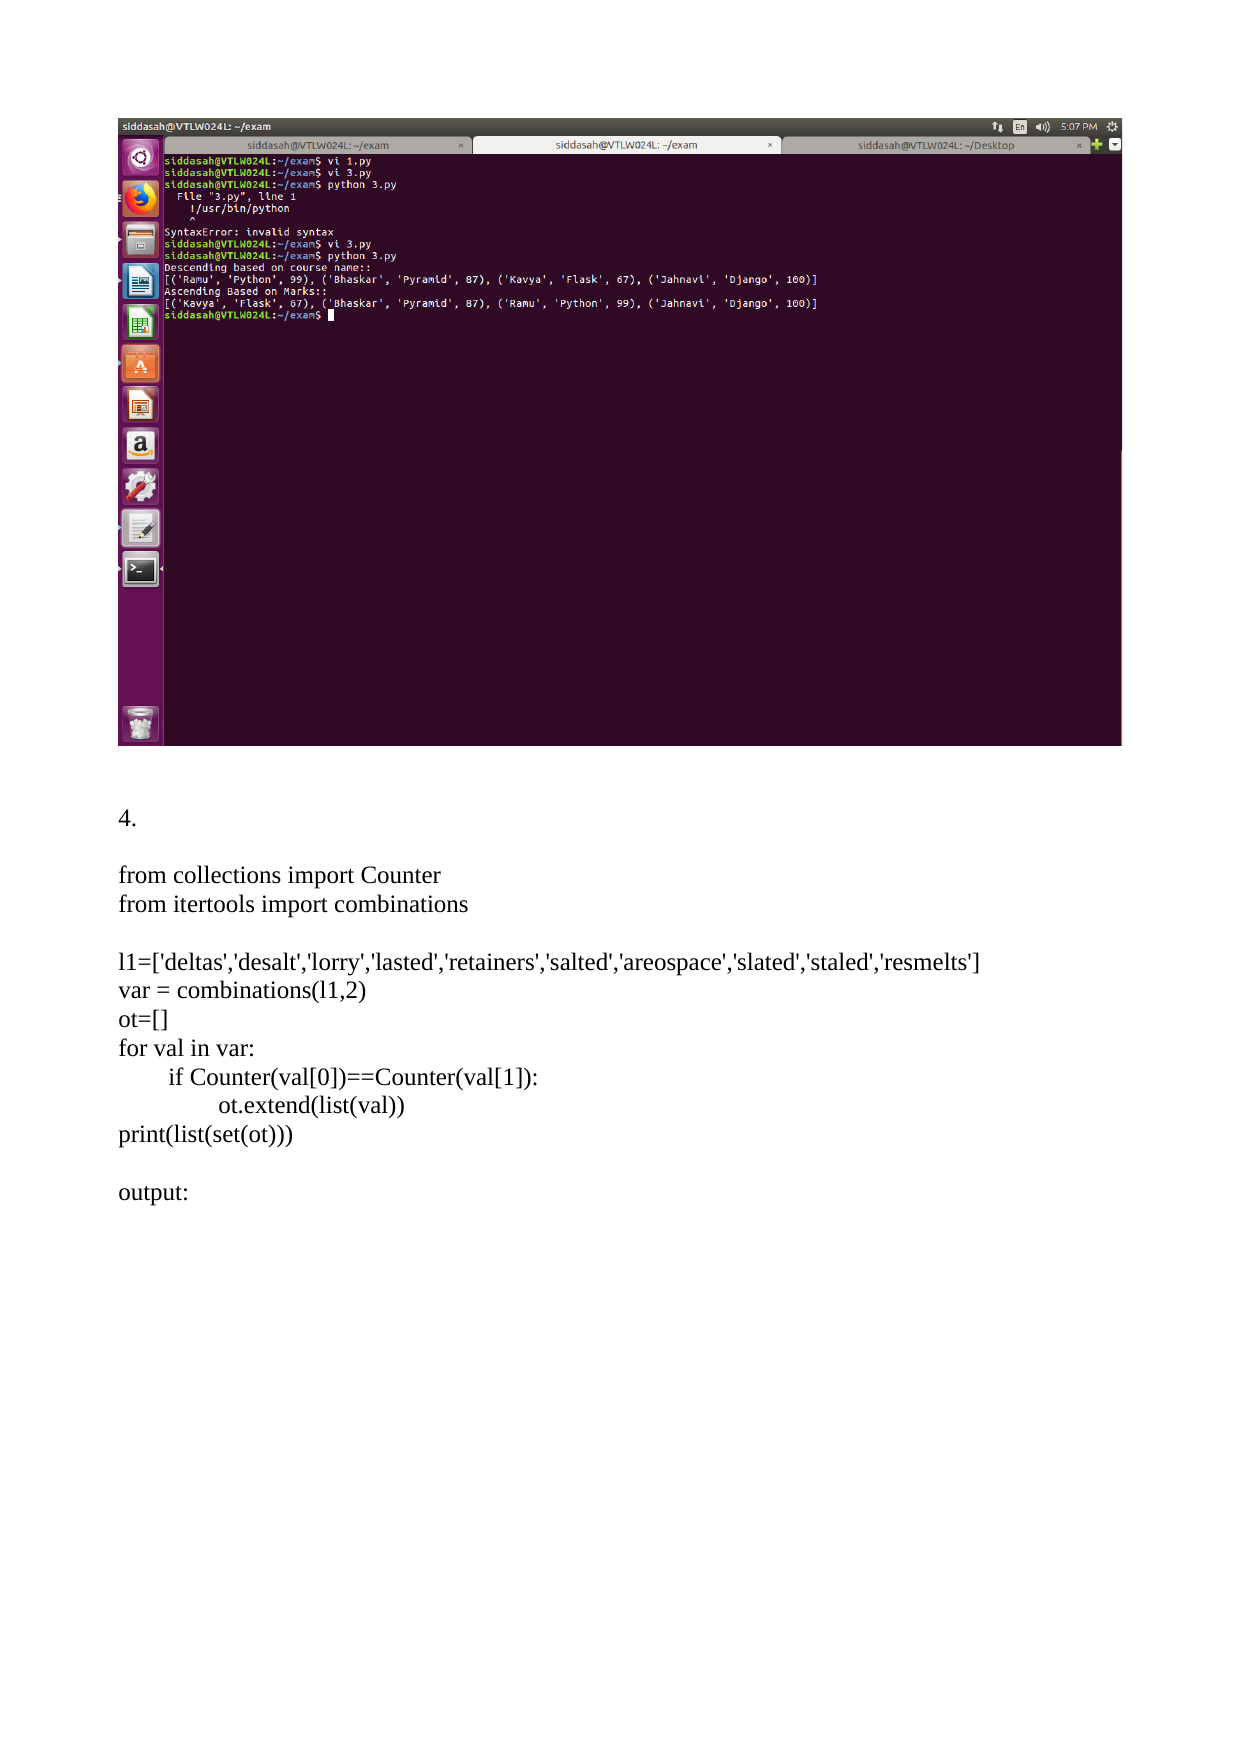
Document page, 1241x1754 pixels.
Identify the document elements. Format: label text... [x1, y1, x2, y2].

text from itertools import combinations [118, 889, 1122, 918]
text from collections import Counter [118, 861, 1122, 889]
text ot=[] [118, 1004, 1122, 1033]
text if Counter(val[0])==Counter(val[1]): [118, 1062, 1122, 1091]
text var = combinations(l1,2) [118, 976, 1122, 1004]
text output: [118, 1177, 1122, 1206]
text for val in var: [118, 1033, 1122, 1062]
text ot.extend(list(val)) [118, 1091, 1122, 1119]
text 4. [118, 803, 1122, 832]
text print(list(set(ot))) [118, 1119, 1122, 1148]
text l1=['deltas','desalt','lorry','lasted','retainers','salted','areospace','slated','staled','resmelts'] [118, 947, 1122, 976]
picture [118, 118, 1123, 746]
